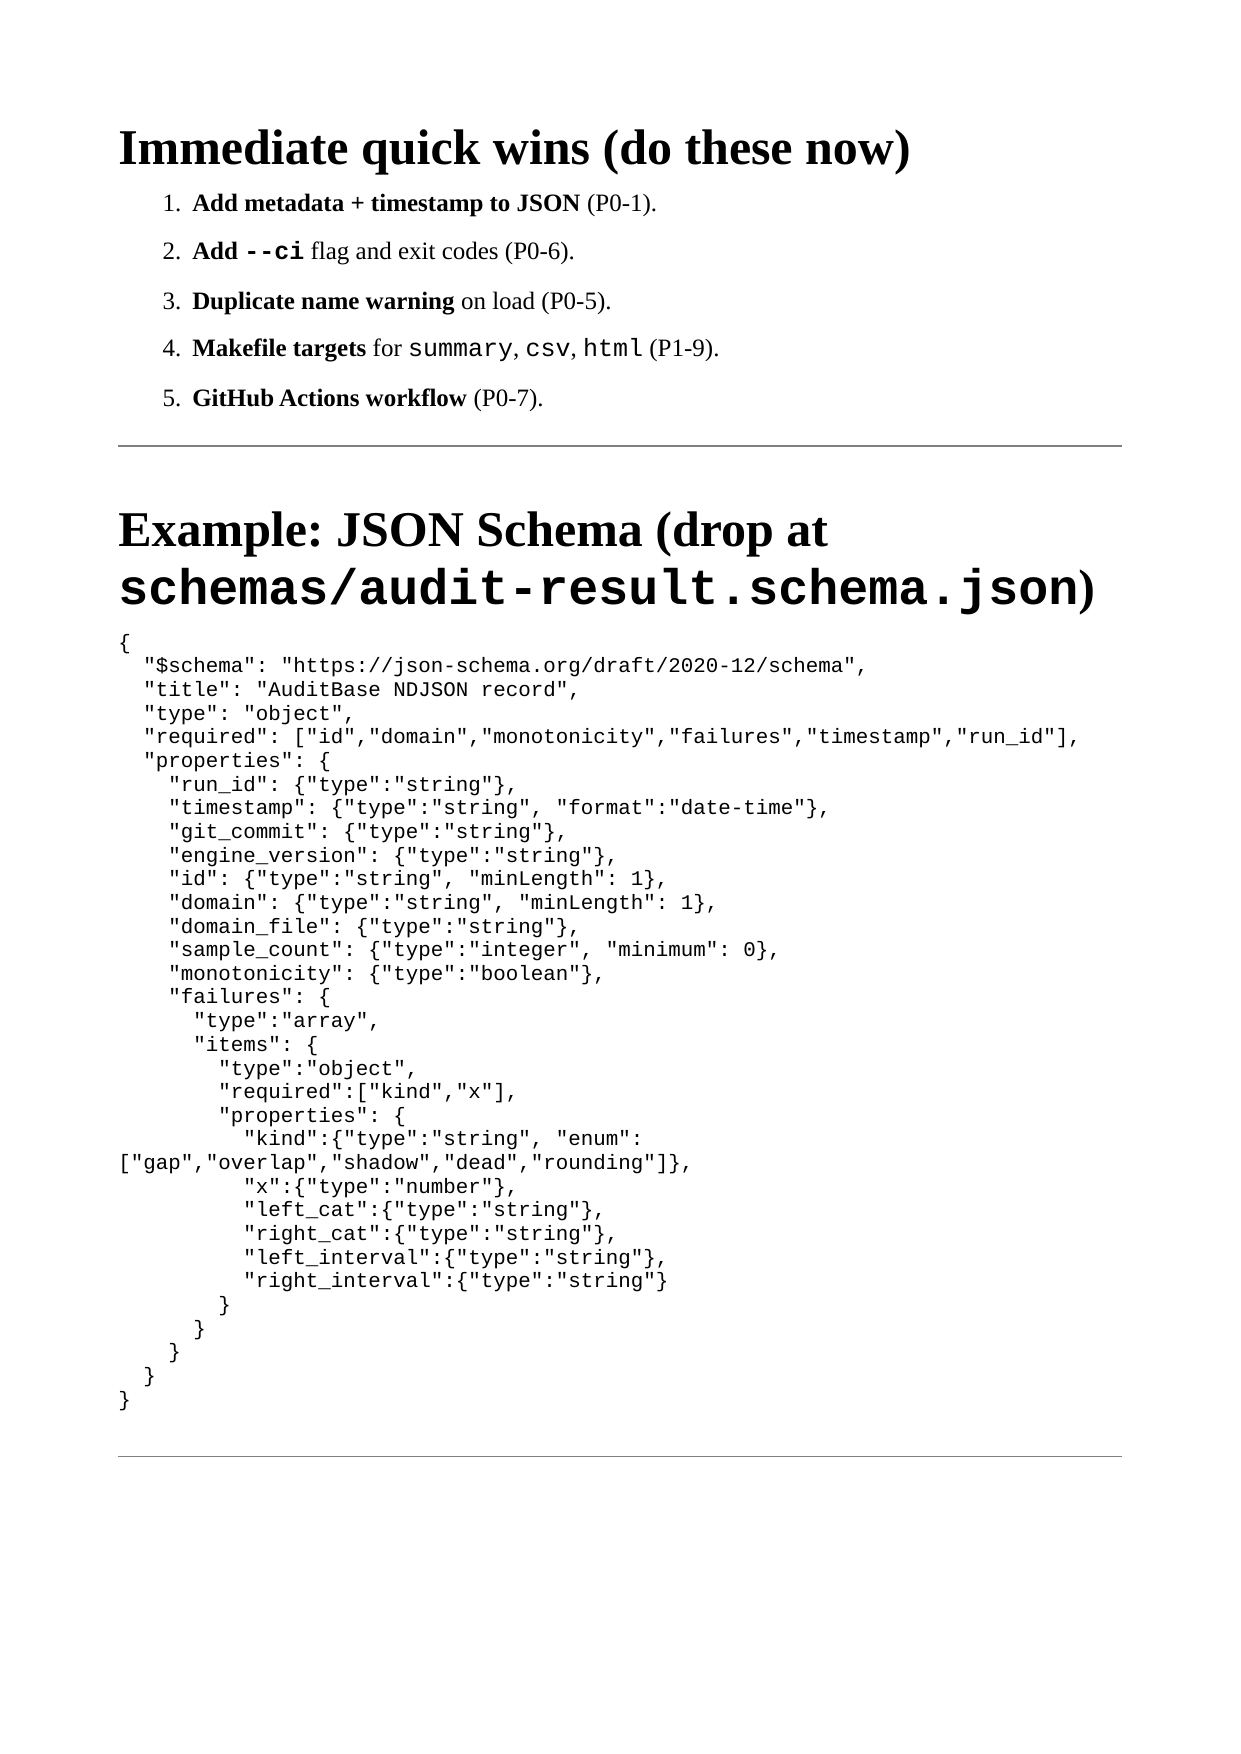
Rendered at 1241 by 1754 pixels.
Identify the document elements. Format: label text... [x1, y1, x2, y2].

text "x":{"type":"number"}, [118, 1176, 1122, 1199]
text "items": { [118, 1034, 1122, 1057]
text "run_id": {"type":"string"}, [118, 774, 1122, 797]
text "monotonicity": {"type":"boolean"}, [118, 963, 1122, 987]
text } [118, 1388, 1122, 1412]
text { [118, 632, 1122, 656]
text "required": ["id","domain","monotonicity","failures","timestamp","run_id"], [118, 726, 1122, 750]
text "title": "AuditBase NDJSON record", [118, 679, 1122, 703]
text "kind":{"type":"string", "enum":["gap","overlap","shadow","dead","rounding"]}, [118, 1128, 1122, 1176]
text "type": "object", [118, 703, 1122, 726]
list GitHub Actions workflow (P0-7). [162, 383, 1122, 412]
text } [118, 1365, 1122, 1388]
text "type":"array", [118, 1010, 1122, 1034]
list Duplicate name warning on load (P0-5). [162, 286, 1122, 314]
text "sample_count": {"type":"integer", "minimum": 0}, [118, 939, 1122, 963]
subtitle Immediate quick wins (do these now) [118, 118, 1122, 176]
list Add --ci flag and exit codes (P0-6). [162, 236, 1122, 267]
text "timestamp": {"type":"string", "format":"date-time"}, [118, 797, 1122, 821]
text "left_cat":{"type":"string"}, [118, 1199, 1122, 1223]
text "domain_file": {"type":"string"}, [118, 916, 1122, 939]
text "right_cat":{"type":"string"}, [118, 1223, 1122, 1247]
text "domain": {"type":"string", "minLength": 1}, [118, 892, 1122, 916]
subtitle Example: JSON Schema (drop at schemas/audit-result.schema.json) [118, 500, 1122, 619]
text "required":["kind","x"], [118, 1081, 1122, 1105]
list Add metadata + timestamp to JSON (P0-1). [162, 188, 1122, 217]
text "id": {"type":"string", "minLength": 1}, [118, 868, 1122, 892]
text } [118, 1294, 1122, 1318]
text "properties": { [118, 750, 1122, 774]
text "$schema": "https://json-schema.org/draft/2020-12/schema", [118, 656, 1122, 679]
text "failures": { [118, 987, 1122, 1010]
text } [118, 1341, 1122, 1365]
text "right_interval":{"type":"string"} [118, 1270, 1122, 1294]
text } [118, 1318, 1122, 1341]
text "left_interval":{"type":"string"}, [118, 1247, 1122, 1270]
text "type":"object", [118, 1057, 1122, 1081]
text "engine_version": {"type":"string"}, [118, 845, 1122, 868]
text "properties": { [118, 1105, 1122, 1128]
text "git_commit": {"type":"string"}, [118, 821, 1122, 845]
list Makefile targets for summary, csv, html (P1-9). [162, 333, 1122, 364]
